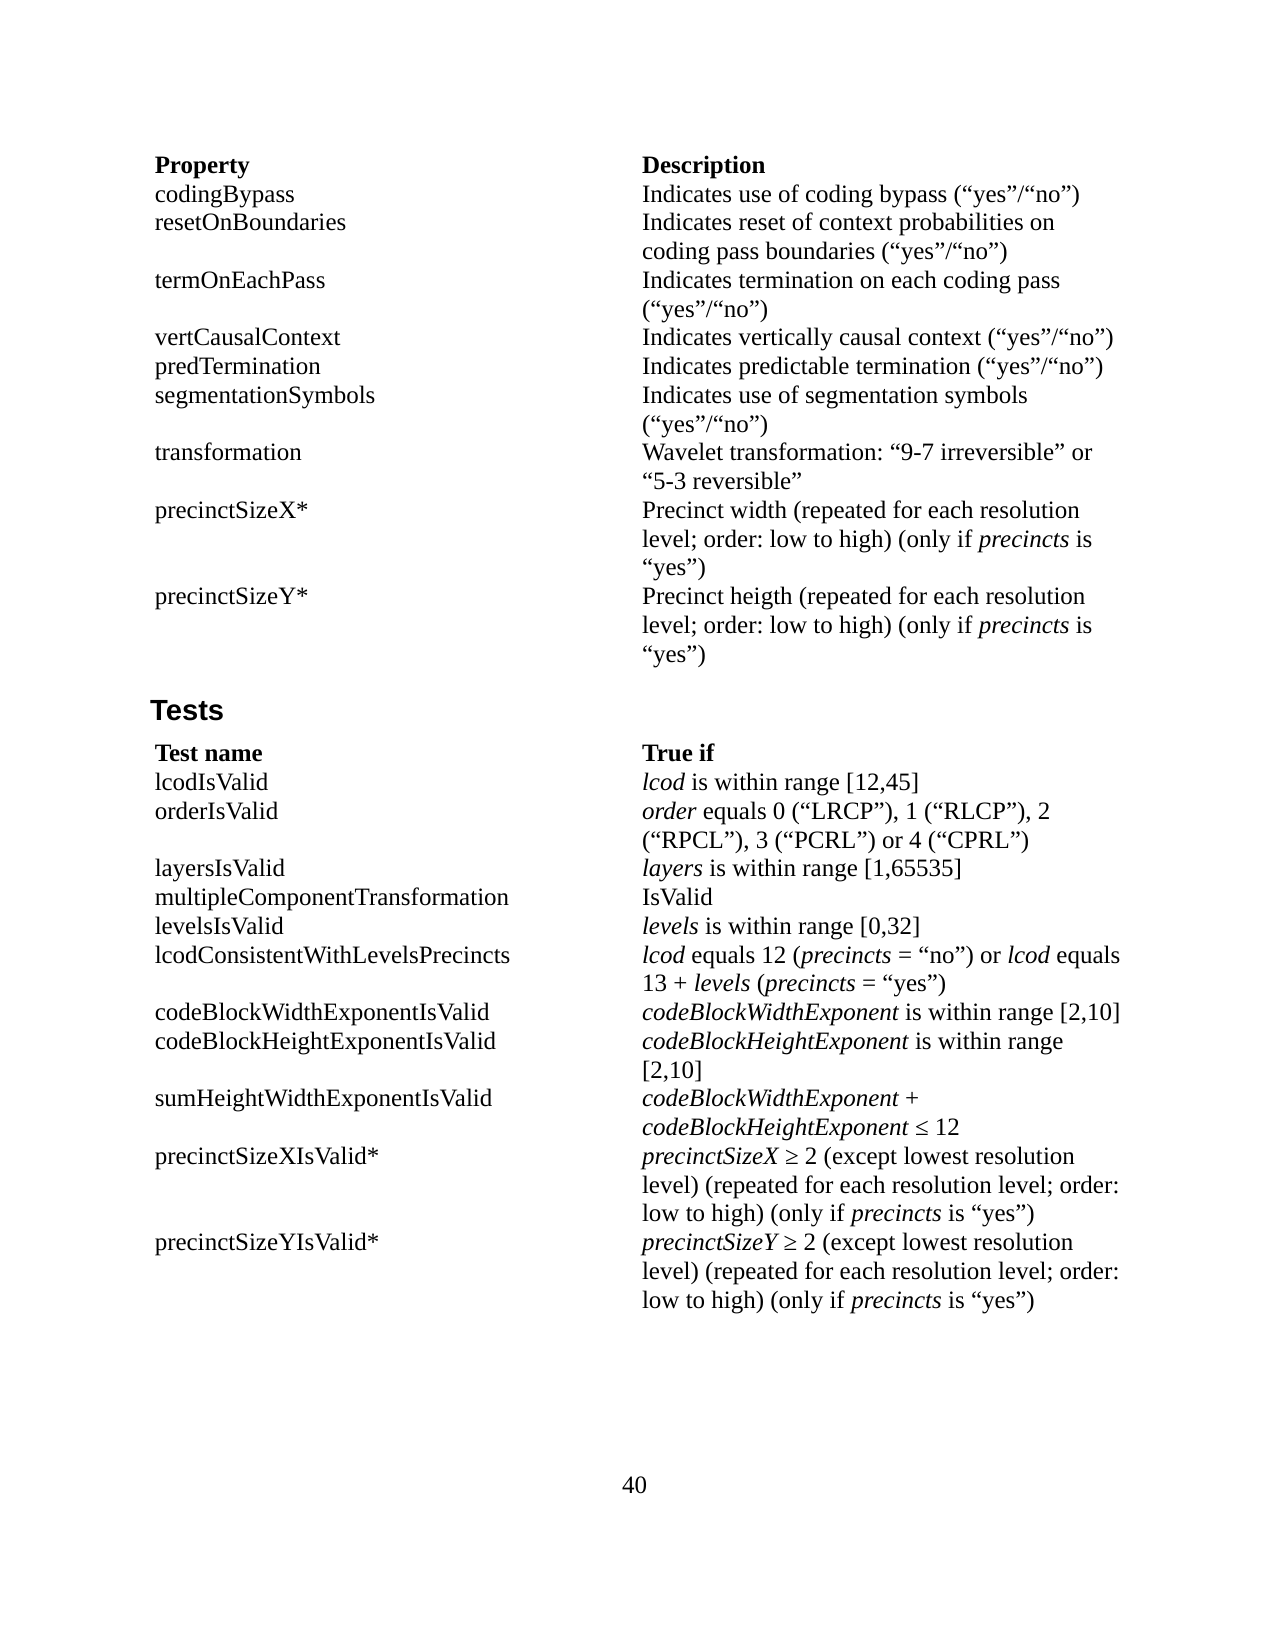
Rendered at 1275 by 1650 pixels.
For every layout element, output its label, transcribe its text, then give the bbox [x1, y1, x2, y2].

table_cell Indicates termination on each coding pass (“yes”/“no”) [638, 265, 1125, 322]
table_cell Precinct width (repeated for each resolution level; order: low to high) (only if precincts is “yes”) [638, 495, 1125, 581]
table_cell lcod equals 12 (precincts = “no”) or lcod equals 13 + levels (precincts = “yes”) [638, 940, 1125, 997]
table_header Description [638, 150, 1125, 179]
table_cell codeBlockHeightExponentIsValid [150, 1026, 637, 1083]
table_cell layersIsValid [150, 854, 637, 882]
table_cell precinctSizeXIsValid* [150, 1141, 637, 1227]
table_cell precinctSizeY ≥ 2 (except lowest resolution level) (repeated for each resolution level; order: low to high) (only if precincts is “yes”) [638, 1227, 1125, 1313]
table_cell levelsIsValid [150, 911, 637, 940]
table_cell Indicates predictable termination (“yes”/“no”) [638, 351, 1125, 380]
table_cell layers is within range [1,65535] [638, 854, 1125, 882]
table_cell precinctSizeYIsValid* [150, 1227, 637, 1313]
table_cell sumHeightWidthExponentIsValid [150, 1084, 637, 1141]
table_cell Precinct heigth (repeated for each resolution level; order: low to high) (only if precincts is “yes”) [638, 581, 1125, 667]
table_cell codeBlockWidthExponent is within range [2,10] [638, 997, 1125, 1026]
subtitle Tests [150, 692, 1125, 726]
table_cell precinctSizeY* [150, 581, 637, 667]
table_cell precinctSizeX ≥ 2 (except lowest resolution level) (repeated for each resolution level; order: low to high) (only if precincts is “yes”) [638, 1141, 1125, 1227]
table_cell segmentationSymbols [150, 380, 637, 437]
table_cell Wavelet transformation: “9-7 irreversible” or “5-3 reversible” [638, 438, 1125, 495]
table_cell multipleComponentTransformation [150, 882, 637, 911]
table_cell termOnEachPass [150, 265, 637, 322]
table_header Test name [150, 739, 637, 767]
table_cell precinctSizeX* [150, 495, 637, 581]
table_cell IsValid [638, 882, 1125, 911]
table_header True if [638, 739, 1125, 767]
table_cell vertCausalContext [150, 323, 637, 351]
table_cell Indicates use of coding bypass (“yes”/“no”) [638, 179, 1125, 207]
table_cell lcodIsValid [150, 767, 637, 796]
table_cell codingBypass [150, 179, 637, 207]
table_cell codeBlockWidthExponentIsValid [150, 997, 637, 1026]
table_cell resetOnBoundaries [150, 208, 637, 265]
table_cell Indicates vertically causal context (“yes”/“no”) [638, 323, 1125, 351]
table_cell codeBlockWidthExponent + codeBlockHeightExponent ≤ 12 [638, 1084, 1125, 1141]
table_cell Indicates reset of context probabilities on coding pass boundaries (“yes”/“no”) [638, 208, 1125, 265]
table_cell order equals 0 (“LRCP”), 1 (“RLCP”), 2 (“RPCL”), 3 (“PCRL”) or 4 (“CPRL”) [638, 796, 1125, 853]
table_cell codeBlockHeightExponent is within range [2,10] [638, 1026, 1125, 1083]
table_cell Indicates use of segmentation symbols (“yes”/“no”) [638, 380, 1125, 437]
table_cell levels is within range [0,32] [638, 911, 1125, 940]
table_header Property [150, 150, 637, 179]
table_cell transformation [150, 438, 637, 495]
table_cell orderIsValid [150, 796, 637, 853]
table_cell lcod is within range [12,45] [638, 767, 1125, 796]
table_cell lcodConsistentWithLevelsPrecincts [150, 940, 637, 997]
table_cell predTermination [150, 351, 637, 380]
